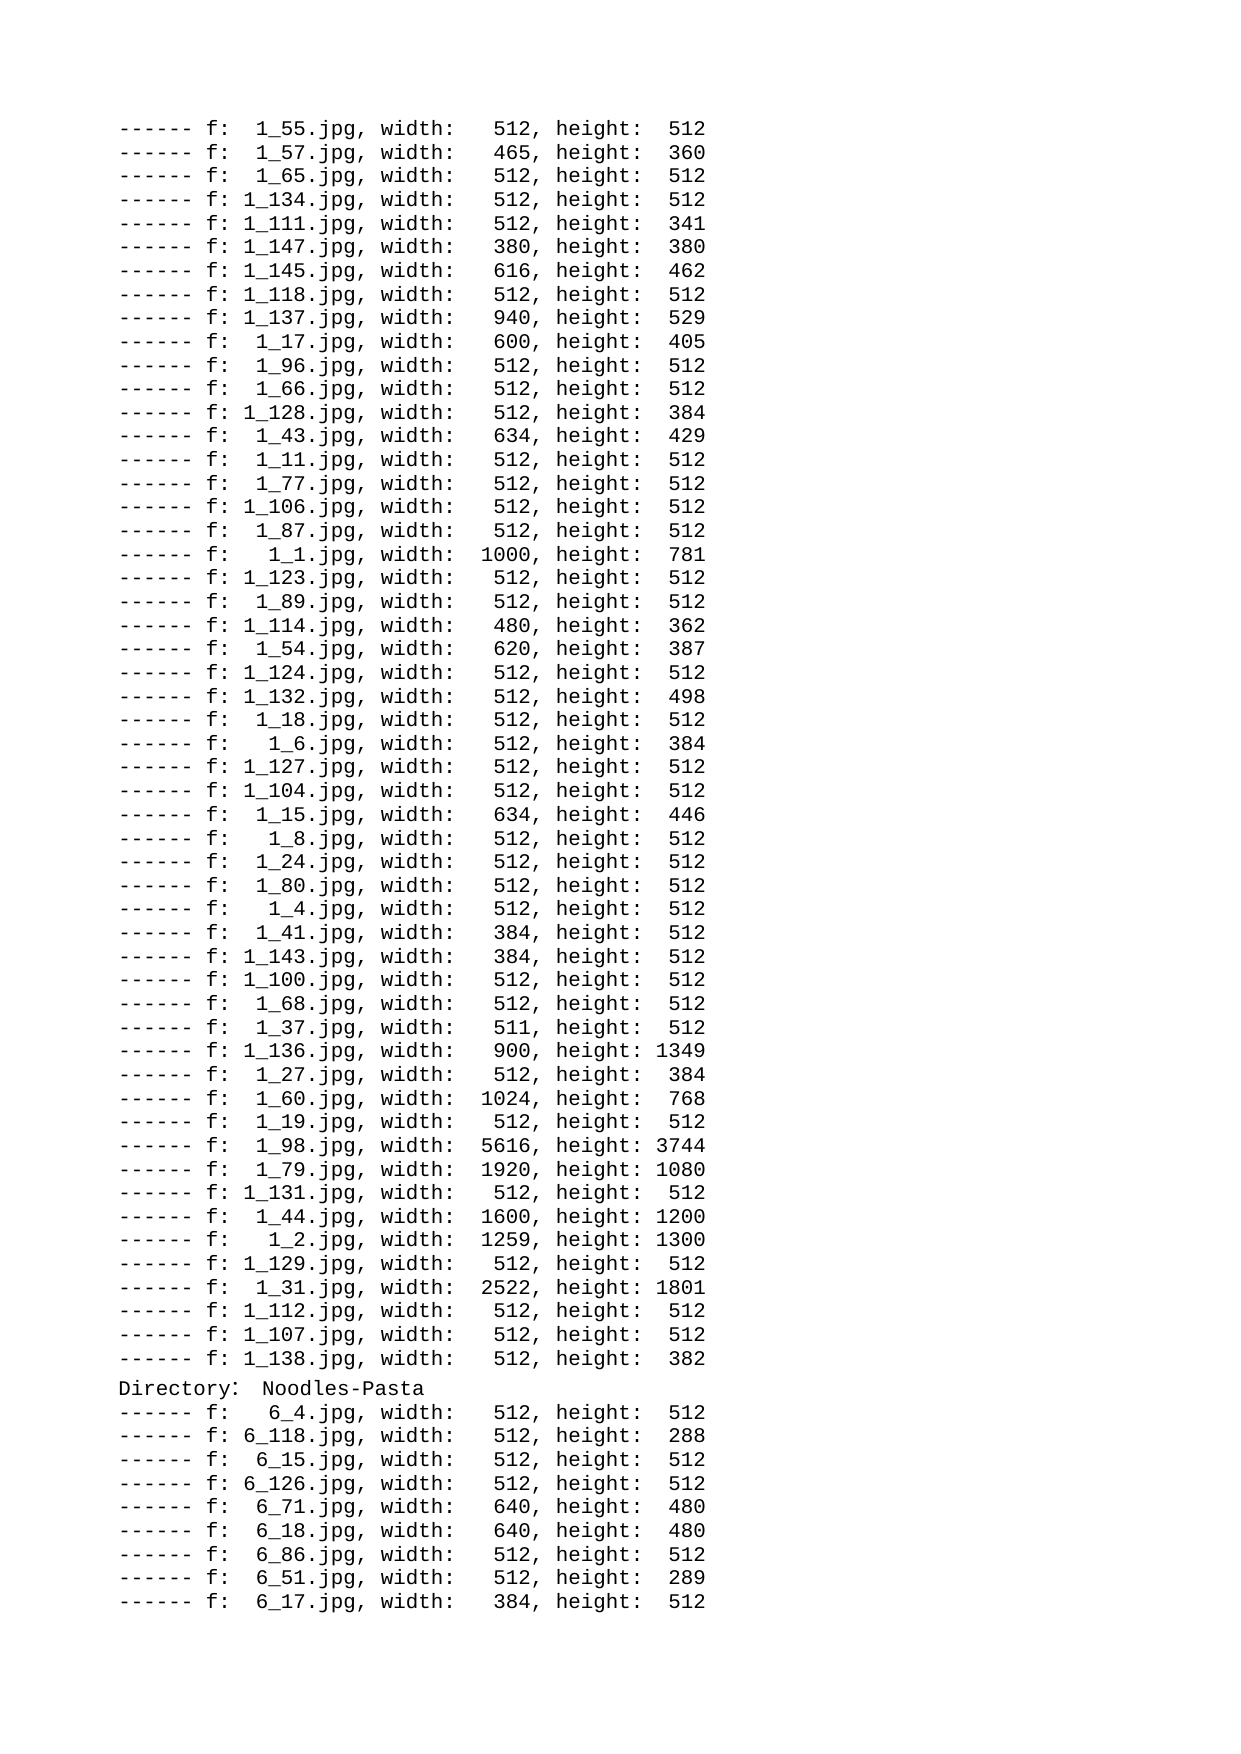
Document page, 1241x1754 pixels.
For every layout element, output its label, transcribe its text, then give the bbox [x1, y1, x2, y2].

text ------ f: 1_145.jpg, width: 616, height: 462 [118, 260, 1122, 284]
text ------ f: 6_51.jpg, width: 512, height: 289 [118, 1567, 1122, 1591]
text ------ f: 1_66.jpg, width: 512, height: 512 [118, 378, 1122, 402]
text ------ f: 1_111.jpg, width: 512, height: 341 [118, 213, 1122, 236]
text ------ f: 1_11.jpg, width: 512, height: 512 [118, 449, 1122, 473]
text ------ f: 1_137.jpg, width: 940, height: 529 [118, 307, 1122, 331]
text ------ f: 6_18.jpg, width: 640, height: 480 [118, 1520, 1122, 1544]
text ------ f: 1_60.jpg, width: 1024, height: 768 [118, 1088, 1122, 1111]
text ------ f: 1_143.jpg, width: 384, height: 512 [118, 946, 1122, 969]
text ------ f: 1_112.jpg, width: 512, height: 512 [118, 1300, 1122, 1324]
text ------ f: 1_131.jpg, width: 512, height: 512 [118, 1182, 1122, 1206]
text ------ f: 1_65.jpg, width: 512, height: 512 [118, 165, 1122, 189]
text ------ f: 1_132.jpg, width: 512, height: 498 [118, 686, 1122, 709]
text ------ f: 1_19.jpg, width: 512, height: 512 [118, 1111, 1122, 1135]
text ------ f: 1_18.jpg, width: 512, height: 512 [118, 709, 1122, 733]
text ------ f: 6_86.jpg, width: 512, height: 512 [118, 1544, 1122, 1567]
text ------ f: 1_106.jpg, width: 512, height: 512 [118, 496, 1122, 520]
text ------ f: 1_15.jpg, width: 634, height: 446 [118, 804, 1122, 827]
text ------ f: 1_54.jpg, width: 620, height: 387 [118, 638, 1122, 662]
text ------ f: 1_87.jpg, width: 512, height: 512 [118, 520, 1122, 544]
text ------ f: 1_8.jpg, width: 512, height: 512 [118, 827, 1122, 851]
text ------ f: 1_89.jpg, width: 512, height: 512 [118, 591, 1122, 615]
text ------ f: 1_107.jpg, width: 512, height: 512 [118, 1324, 1122, 1348]
text ------ f: 6_71.jpg, width: 640, height: 480 [118, 1496, 1122, 1520]
text ------ f: 1_96.jpg, width: 512, height: 512 [118, 354, 1122, 378]
text ------ f: 1_27.jpg, width: 512, height: 384 [118, 1064, 1122, 1088]
text ------ f: 1_79.jpg, width: 1920, height: 1080 [118, 1158, 1122, 1182]
text ------ f: 1_128.jpg, width: 512, height: 384 [118, 402, 1122, 426]
text ------ f: 1_4.jpg, width: 512, height: 512 [118, 898, 1122, 922]
text Directory： Noodles-Pasta [118, 1371, 1122, 1402]
text ------ f: 1_147.jpg, width: 380, height: 380 [118, 236, 1122, 260]
text ------ f: 1_31.jpg, width: 2522, height: 1801 [118, 1277, 1122, 1300]
text ------ f: 1_55.jpg, width: 512, height: 512 [118, 118, 1122, 142]
text ------ f: 1_44.jpg, width: 1600, height: 1200 [118, 1206, 1122, 1229]
text ------ f: 1_129.jpg, width: 512, height: 512 [118, 1253, 1122, 1277]
text ------ f: 6_126.jpg, width: 512, height: 512 [118, 1473, 1122, 1496]
text ------ f: 1_37.jpg, width: 511, height: 512 [118, 1017, 1122, 1040]
text ------ f: 1_134.jpg, width: 512, height: 512 [118, 189, 1122, 213]
text ------ f: 6_118.jpg, width: 512, height: 288 [118, 1425, 1122, 1449]
text ------ f: 1_138.jpg, width: 512, height: 382 [118, 1348, 1122, 1371]
text ------ f: 1_1.jpg, width: 1000, height: 781 [118, 544, 1122, 567]
text ------ f: 1_100.jpg, width: 512, height: 512 [118, 969, 1122, 993]
text ------ f: 1_98.jpg, width: 5616, height: 3744 [118, 1135, 1122, 1158]
text ------ f: 1_17.jpg, width: 600, height: 405 [118, 331, 1122, 354]
text ------ f: 6_17.jpg, width: 384, height: 512 [118, 1591, 1122, 1614]
text ------ f: 1_24.jpg, width: 512, height: 512 [118, 851, 1122, 875]
text ------ f: 1_80.jpg, width: 512, height: 512 [118, 875, 1122, 898]
text ------ f: 1_123.jpg, width: 512, height: 512 [118, 567, 1122, 591]
text ------ f: 1_77.jpg, width: 512, height: 512 [118, 473, 1122, 496]
text ------ f: 1_68.jpg, width: 512, height: 512 [118, 993, 1122, 1017]
text ------ f: 1_114.jpg, width: 480, height: 362 [118, 615, 1122, 638]
text ------ f: 1_118.jpg, width: 512, height: 512 [118, 284, 1122, 307]
text ------ f: 1_2.jpg, width: 1259, height: 1300 [118, 1229, 1122, 1253]
text ------ f: 6_15.jpg, width: 512, height: 512 [118, 1449, 1122, 1473]
text ------ f: 6_4.jpg, width: 512, height: 512 [118, 1402, 1122, 1425]
text ------ f: 1_127.jpg, width: 512, height: 512 [118, 757, 1122, 780]
text ------ f: 1_41.jpg, width: 384, height: 512 [118, 922, 1122, 946]
text ------ f: 1_43.jpg, width: 634, height: 429 [118, 426, 1122, 449]
text ------ f: 1_6.jpg, width: 512, height: 384 [118, 733, 1122, 757]
text ------ f: 1_104.jpg, width: 512, height: 512 [118, 780, 1122, 804]
text ------ f: 1_136.jpg, width: 900, height: 1349 [118, 1040, 1122, 1064]
text ------ f: 1_57.jpg, width: 465, height: 360 [118, 142, 1122, 165]
text ------ f: 1_124.jpg, width: 512, height: 512 [118, 662, 1122, 686]
